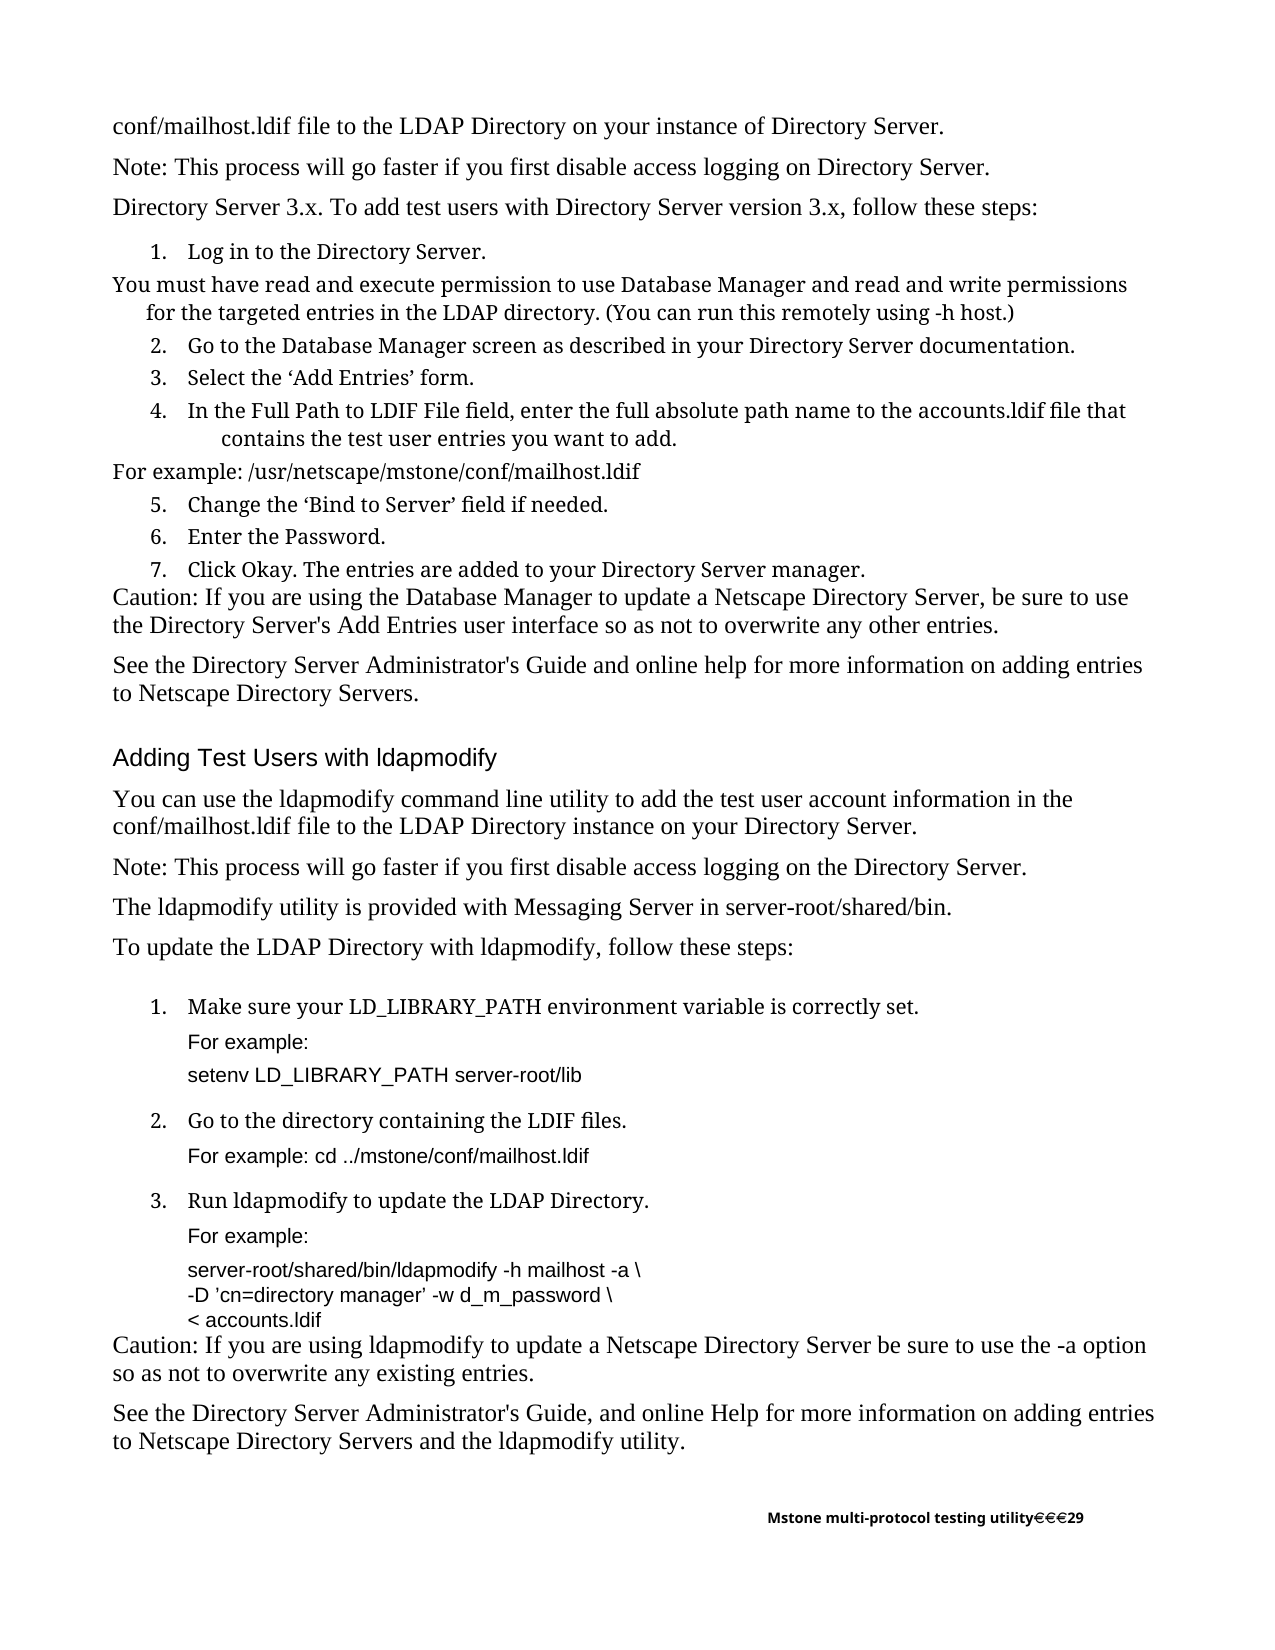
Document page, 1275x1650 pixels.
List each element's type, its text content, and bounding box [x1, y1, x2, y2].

text Caution: If you are using the Database Manager to update a Netscape Directory Server, be sure to use the Directory Server's Add Entries user interface so as not to overwrite any other entries. [112, 583, 1162, 639]
list For example: [187, 1029, 1162, 1054]
list Go to the Database Manager screen as described in your Directory Server documentation. [150, 331, 1162, 359]
list For example: [187, 1223, 1162, 1248]
list server-root/shared/bin/ldapmodify -h mailhost -a \ -D ’cn=directory manager’ -w d_m_password \ < accounts.ldif [187, 1256, 1162, 1331]
list setenv LD_LIBRARY_PATH server-root/lib [187, 1062, 1162, 1087]
text The ldapmodify utility is provided with Messaging Server in server-root/shared/bin. [112, 893, 1162, 921]
text See the Directory Server Administrator's Guide and online help for more information on adding entries to Netscape Directory Servers. [112, 651, 1162, 707]
text Directory Server 3.x. To add test users with Directory Server version 3.x, follow these steps: [112, 193, 1162, 221]
text You can use the ldapmodify command line utility to add the test user account information in the conf/mailhost.ldif file to the LDAP Directory instance on your Directory Server. [112, 785, 1162, 840]
text conf/mailhost.ldif file to the LDAP Directory on your instance of Directory Server. [112, 112, 1162, 140]
text Caution: If you are using ldapmodify to update a Netscape Directory Server be sure to use the -a option so as not to overwrite any existing entries. [112, 1331, 1162, 1387]
list In the Full Path to LDIF File field, enter the full absolute path name to the accounts.ldif file that contains the test user entries you want to add. [150, 396, 1162, 453]
subtitle Adding Test Users with ldapmodify [112, 744, 1162, 772]
list Enter the Password. [150, 522, 1162, 551]
list For example: cd ../mstone/conf/mailhost.ldif [187, 1143, 1162, 1168]
list Log in to the Directory Server. [150, 237, 1162, 266]
list Go to the directory containing the LDIF files. [150, 1106, 1162, 1134]
list Run ldapmodify to update the LDAP Directory. [150, 1186, 1162, 1215]
list You must have read and execute permission to use Database Manager and read and write permissions for the targeted entries in the LDAP directory. (You can run this remotely using -h host.) [112, 270, 1162, 327]
text See the Directory Server Administrator's Guide, and online Help for more information on adding entries to Netscape Directory Servers and the ldapmodify utility. [112, 1399, 1162, 1455]
list Click Okay. The entries are added to your Directory Server manager. [150, 555, 1162, 583]
text Note: This process will go faster if you first disable access logging on the Directory Server. [112, 853, 1162, 880]
list For example: /usr/netscape/mstone/conf/mailhost.ldif [112, 457, 1162, 486]
list Change the ‘Bind to Server’ field if needed. [150, 490, 1162, 518]
text Note: This process will go faster if you first disable access logging on Directory Server. [112, 153, 1162, 180]
list Select the ‘Add Entries’ form. [150, 363, 1162, 392]
list Make sure your LD_LIBRARY_PATH environment variable is correctly set. [150, 992, 1162, 1020]
text To update the LDAP Directory with ldapmodify, follow these steps: [112, 933, 1162, 961]
